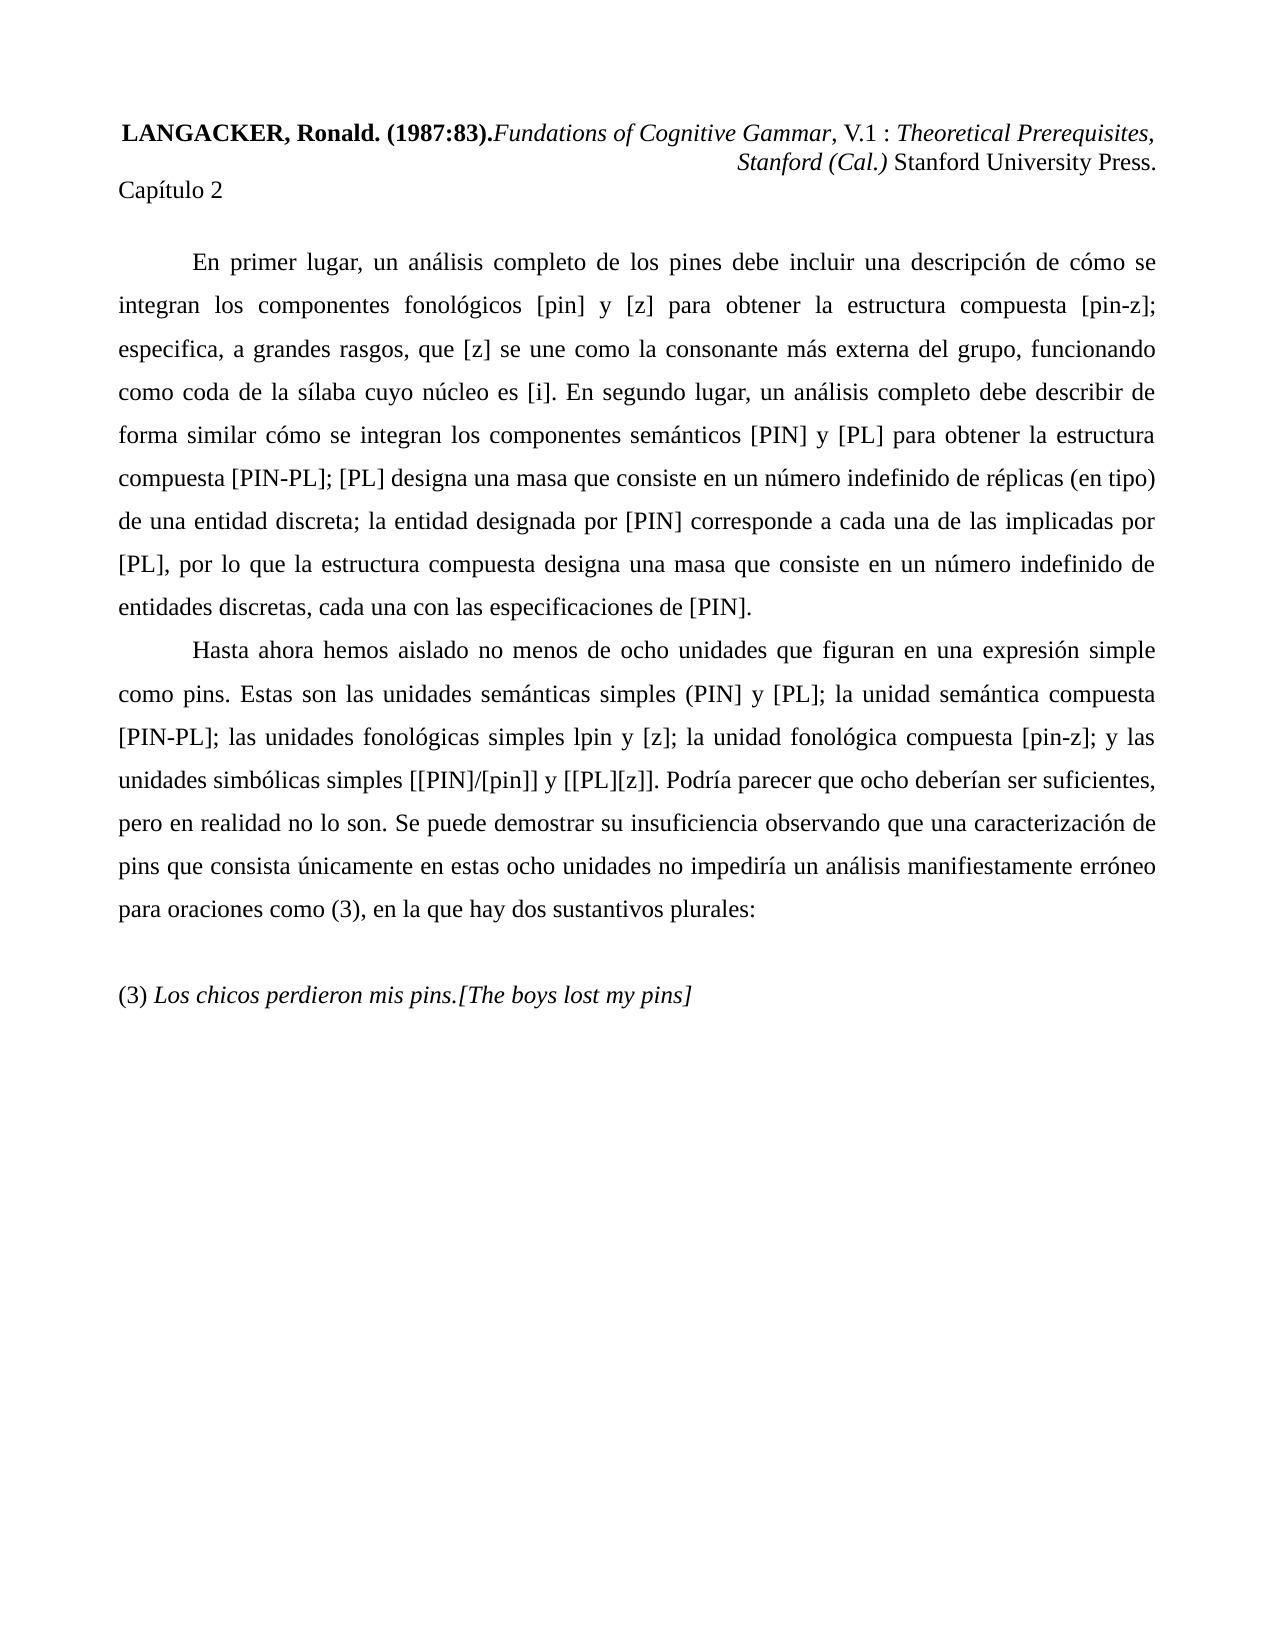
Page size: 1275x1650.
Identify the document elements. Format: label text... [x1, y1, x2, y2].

text Hasta ahora hemos aislado no menos de ocho unidades que figuran en una expresión simple como pins. Estas son las unidades semánticas simples (PIN] y [PL]; la unidad semántica compuesta [PIN-PL]; las unidades fonológicas simples lpin y [z]; la unidad fonológica compuesta [pin-z]; y las unidades simbólicas simples [[PIN]/[pin]] y [[PL][z]]. Podría parecer que ocho deberían ser suficientes, pero en realidad no lo son. Se puede demostrar su insuficiencia observando que una caracterización de pins que consista únicamente en estas ocho unidades no impediría un análisis manifiestamente erróneo para oraciones como (3), en la que hay dos sustantivos plurales: [118, 636, 1157, 923]
text En primer lugar, un análisis completo de los pines debe incluir una descripción de cómo se integran los componentes fonológicos [pin] y [z] para obtener la estructura compuesta [pin-z]; especifica, a grandes rasgos, que [z] se une como la consonante más externa del grupo, funcionando como coda de la sílaba cuyo núcleo es [i]. En segundo lugar, un análisis completo debe describir de forma similar cómo se integran los componentes semánticos [PIN] y [PL] para obtener la estructura compuesta [PIN-PL]; [PL] designa una masa que consiste en un número indefinido de réplicas (en tipo) de una entidad discreta; la entidad designada por [PIN] corresponde a cada una de las implicadas por [PL], por lo que la estructura compuesta designa una masa que consiste en un número indefinido de entidades discretas, cada una con las especificaciones de [PIN]. [118, 247, 1157, 621]
text (3) Los chicos perdieron mis pins.[The boys lost my pins] [118, 981, 1157, 1009]
text LANGACKER, Ronald. (1987:83).Fundations of Cognitive Gammar, V.1 : Theoretical Prerequisites, Stanford (Cal.) Stanford University Press. [118, 118, 1157, 176]
text Capítulo 2 [118, 176, 1157, 204]
